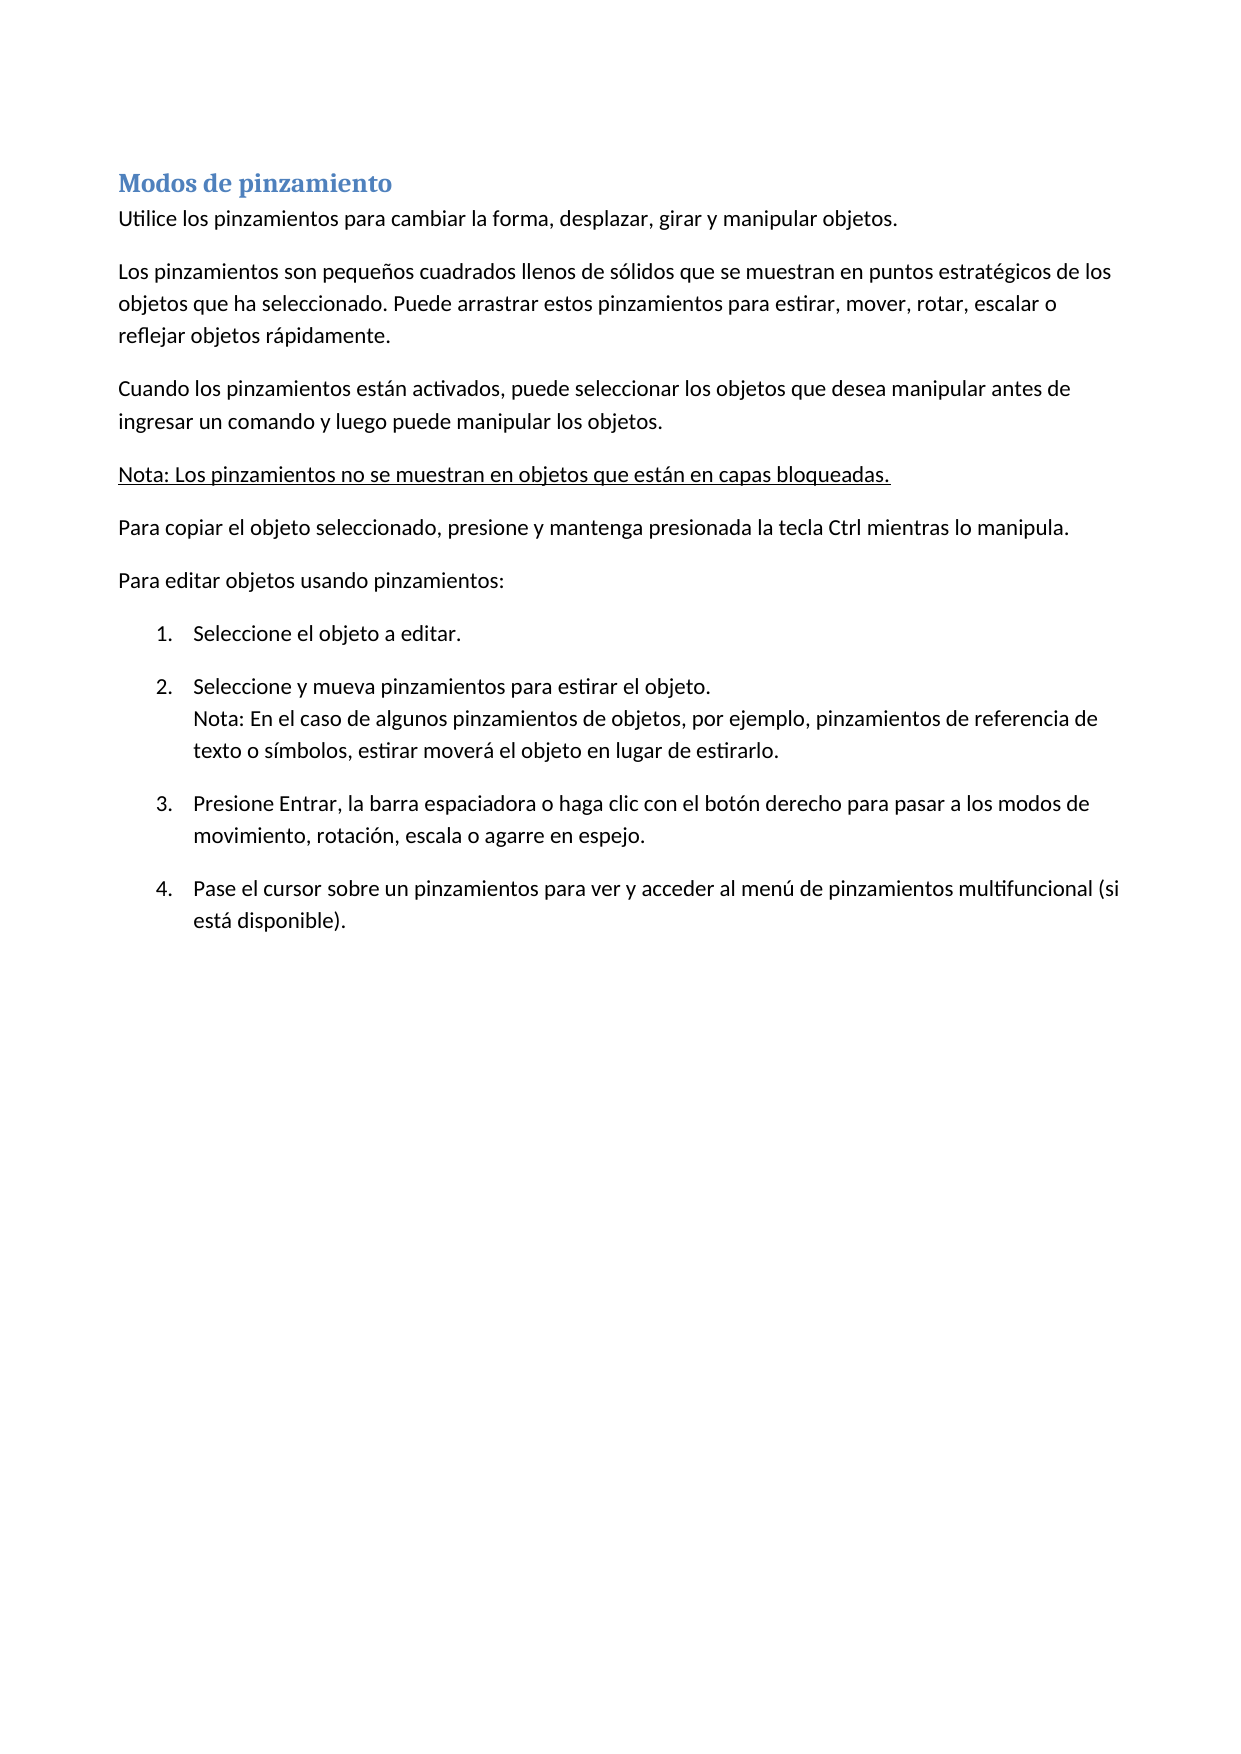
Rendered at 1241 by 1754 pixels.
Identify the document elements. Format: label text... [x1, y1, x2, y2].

list Seleccione el objeto a editar. [156, 619, 1122, 647]
text Los pinzamientos son pequeños cuadrados llenos de sólidos que se muestran en puntos estratégicos de los objetos que ha seleccionado. Puede arrastrar estos pinzamientos para estirar, mover, rotar, escalar o reflejar objetos rápidamente. [118, 257, 1122, 349]
list Presione Entrar, la barra espaciadora o haga clic con el botón derecho para pasar a los modos de movimiento, rotación, escala o agarre en espejo. [156, 789, 1122, 849]
text Para copiar el objeto seleccionado, presione y mantenga presionada la tecla Ctrl mientras lo manipula. [118, 513, 1122, 541]
list Seleccione y mueva pinzamientos para estirar el objeto. Nota: En el caso de algunos pinzamientos de objetos, por ejemplo, pinzamientos de referencia de texto o símbolos, estirar moverá el objeto en lugar de estirarlo. [156, 672, 1122, 764]
text Para editar objetos usando pinzamientos: [118, 566, 1122, 594]
text Nota: Los pinzamientos no se muestran en objetos que están en capas bloqueadas. [118, 460, 1122, 488]
subtitle Modos de pinzamiento [118, 168, 1122, 199]
text Cuando los pinzamientos están activados, puede seleccionar los objetos que desea manipular antes de ingresar un comando y luego puede manipular los objetos. [118, 374, 1122, 435]
text Utilice los pinzamientos para cambiar la forma, desplazar, girar y manipular objetos. [118, 204, 1122, 232]
list Pase el cursor sobre un pinzamientos para ver y acceder al menú de pinzamientos multifuncional (si está disponible). [156, 874, 1122, 935]
